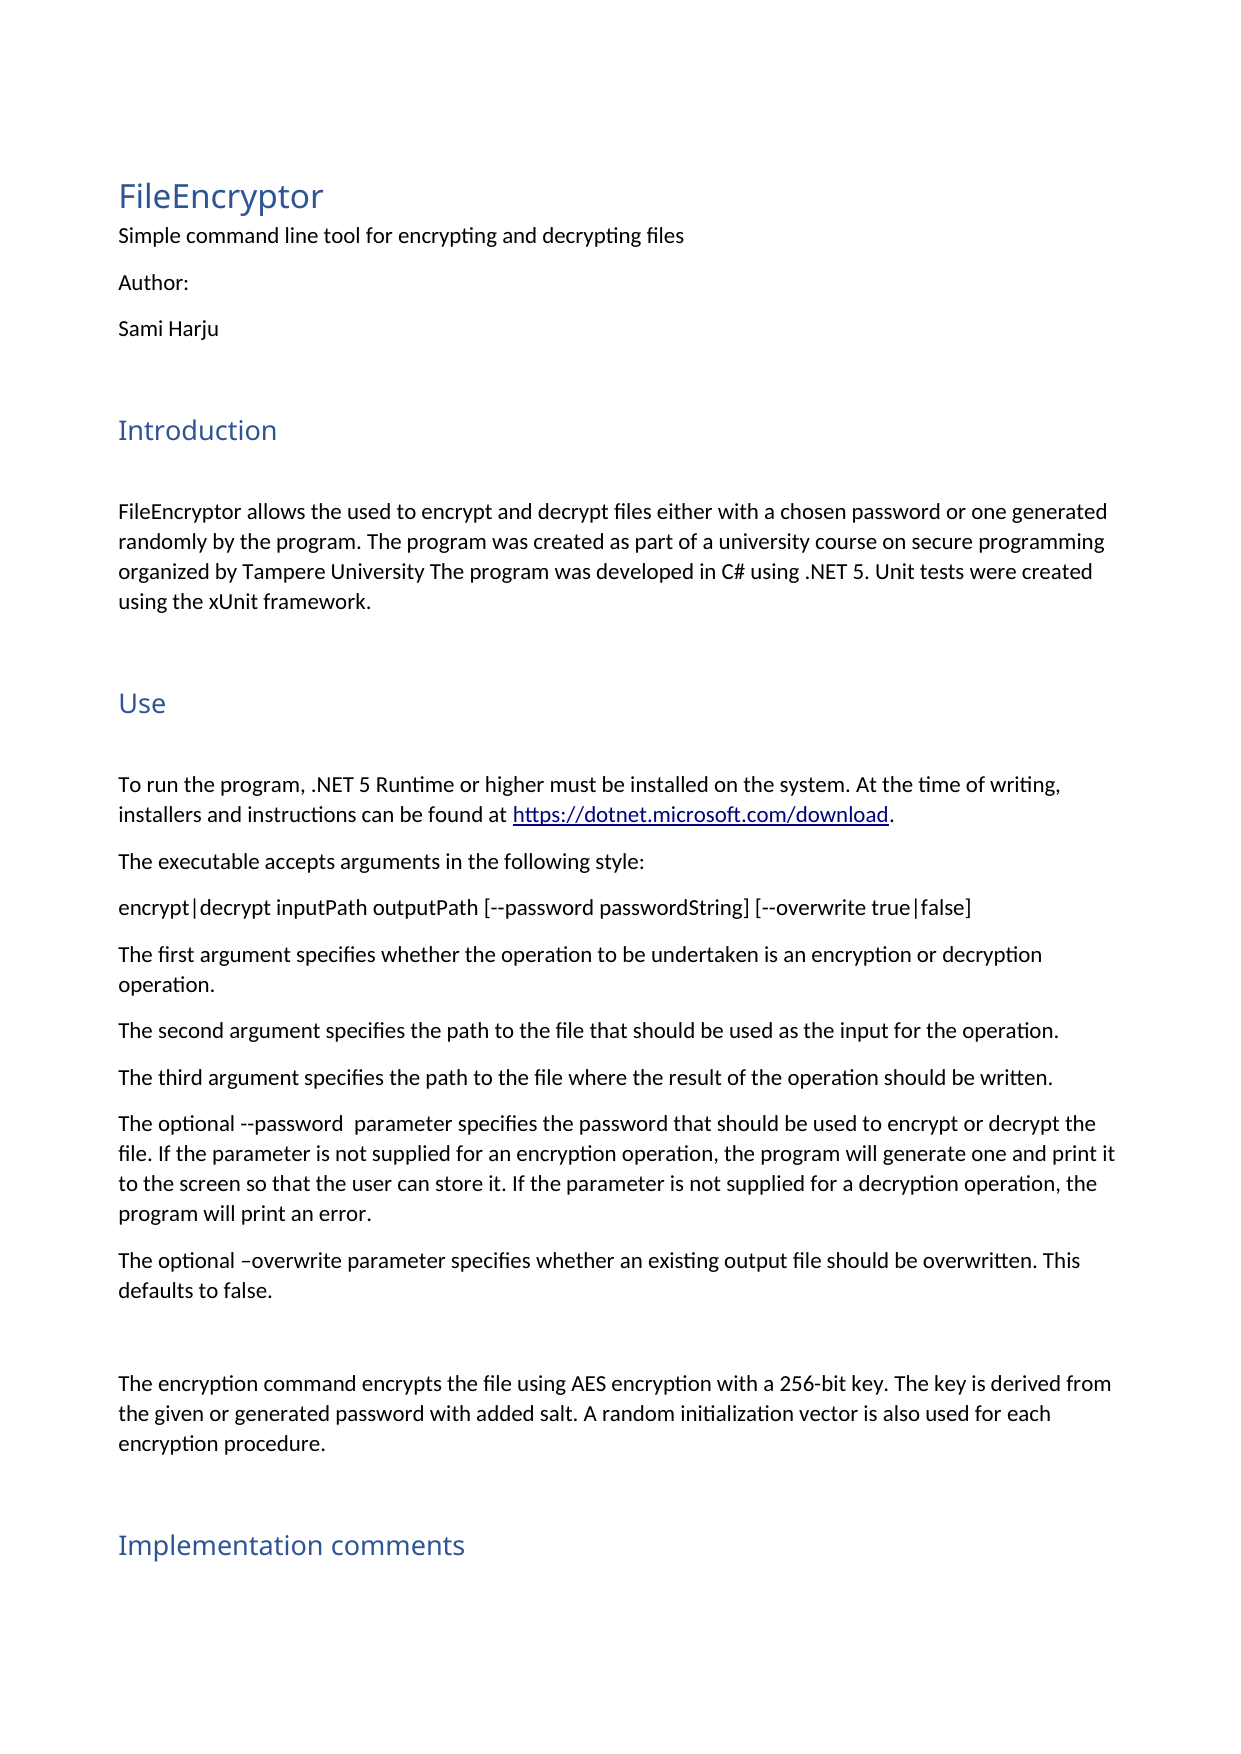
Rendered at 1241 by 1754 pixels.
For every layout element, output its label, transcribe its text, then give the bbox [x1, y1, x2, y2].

text The second argument specifies the path to the file that should be used as the input for the operation. [118, 1016, 1122, 1044]
text The first argument specifies whether the operation to be undertaken is an encryption or decryption operation. [118, 940, 1122, 998]
text Author: [118, 268, 1122, 296]
text The optional --password parameter specifies the password that should be used to encrypt or decrypt the file. If the parameter is not supplied for an encryption operation, the program will generate one and print it to the screen so that the user can store it. If the parameter is not supplied for a decryption operation, the program will print an error. [118, 1109, 1122, 1227]
text The encryption command encrypts the file using AES encryption with a 256-bit key. The key is derived from the given or generated password with added salt. A random initialization vector is also used for each encryption procedure. [118, 1369, 1122, 1457]
subtitle FileEncryptor [118, 173, 1122, 218]
text FileEncryptor allows the used to encrypt and decrypt files either with a chosen password or one generated randomly by the program. The program was created as part of a university course on secure programming organized by Tampere University The program was developed in C# using .NET 5. Unit tests were created using the xUnit framework. [118, 497, 1122, 615]
subtitle Use [118, 684, 1122, 721]
text Sami Harju [118, 314, 1122, 342]
text The third argument specifies the path to the file where the result of the operation should be written. [118, 1063, 1122, 1091]
text The optional –overwrite parameter specifies whether an existing output file should be overwritten. This defaults to false. [118, 1246, 1122, 1304]
text Simple command line tool for encrypting and decrypting files [118, 221, 1122, 249]
text To run the program, .NET 5 Runtime or higher must be installed on the system. At the time of writing, installers and instructions can be found at https://dotnet.microsoft.com/download. [118, 770, 1122, 828]
subtitle Introduction [118, 412, 1122, 448]
text encrypt|decrypt inputPath outputPath [--password passwordString] [--overwrite true|false] [118, 893, 1122, 921]
subtitle Implementation comments [118, 1526, 1122, 1563]
text The executable accepts arguments in the following style: [118, 847, 1122, 875]
